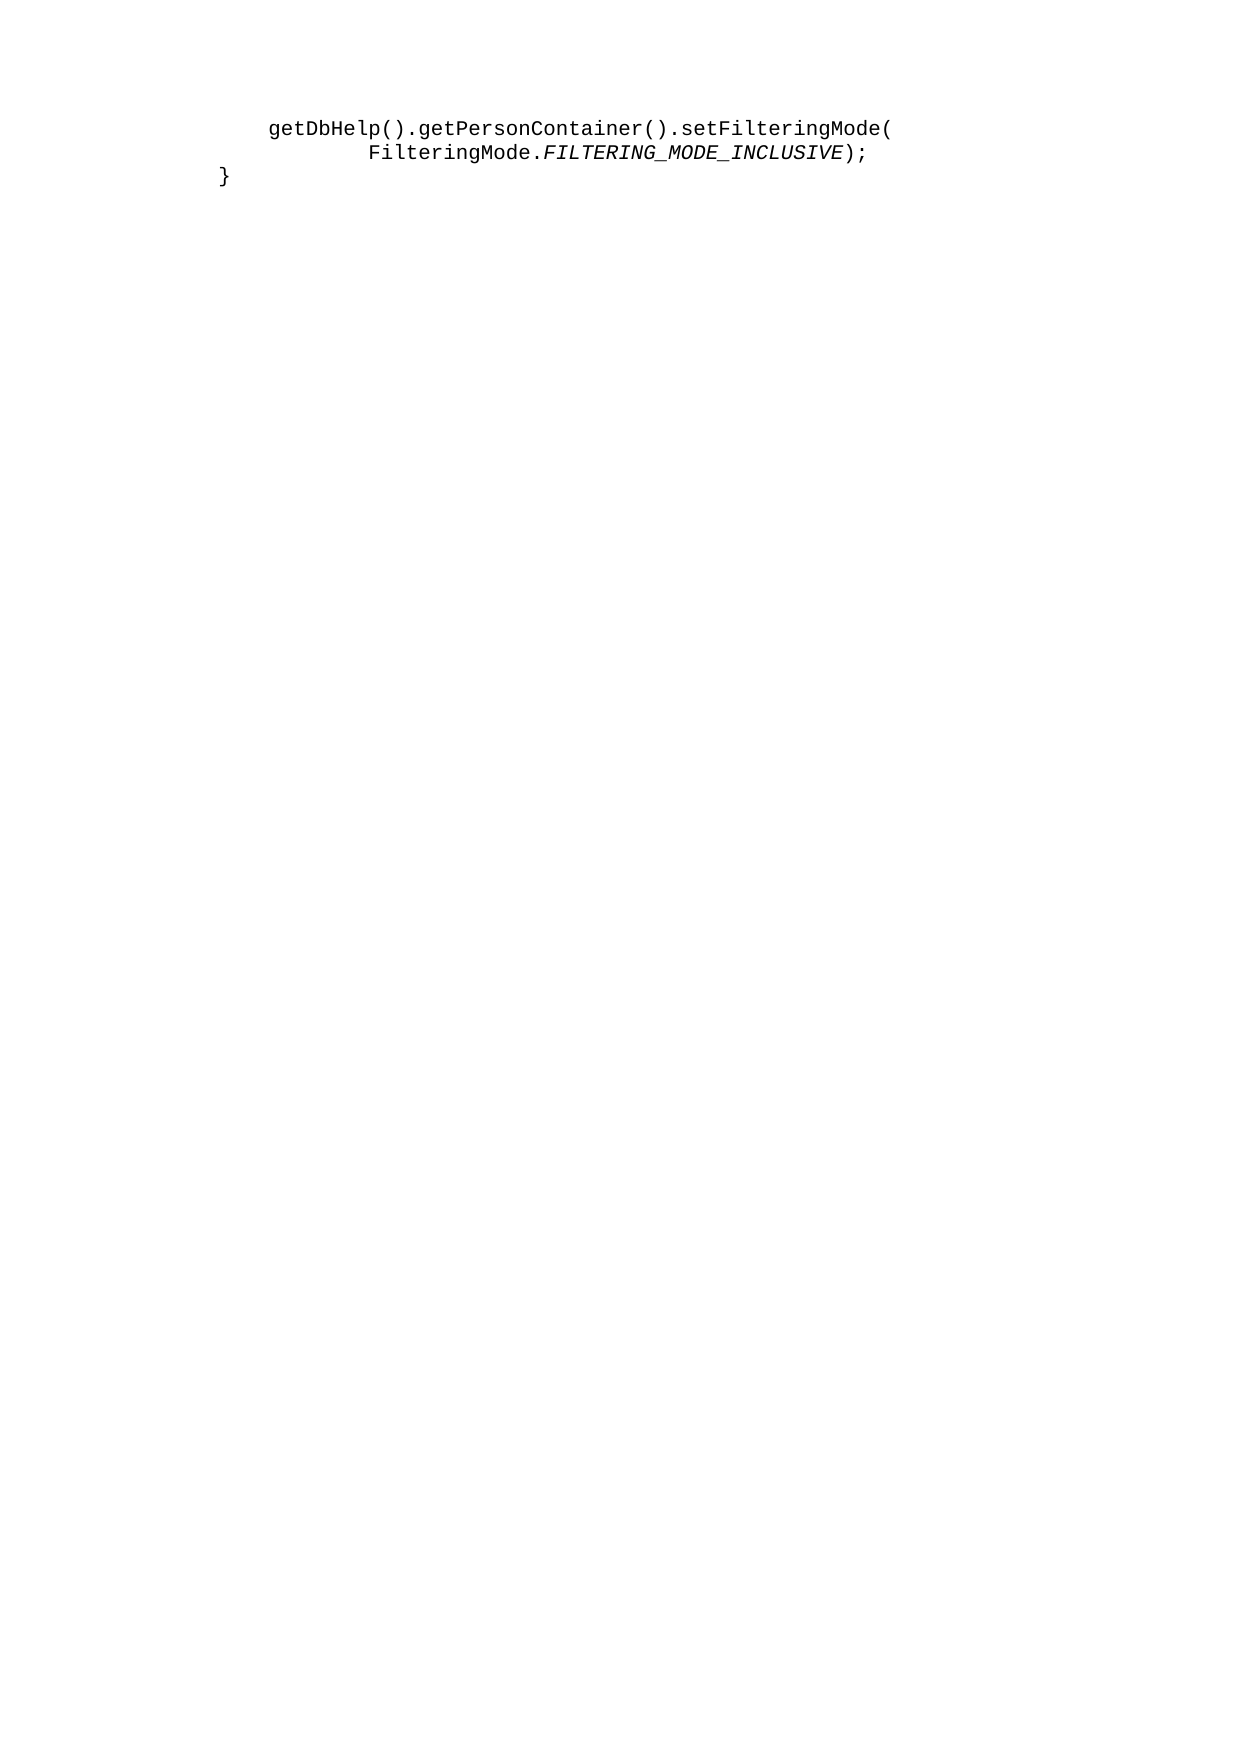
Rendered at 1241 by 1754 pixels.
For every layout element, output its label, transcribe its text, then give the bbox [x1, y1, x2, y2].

text FilteringMode.FILTERING_MODE_INCLUSIVE); [118, 142, 1122, 165]
text } [118, 165, 1122, 189]
text getDbHelp().getPersonContainer().setFilteringMode( [118, 118, 1122, 142]
